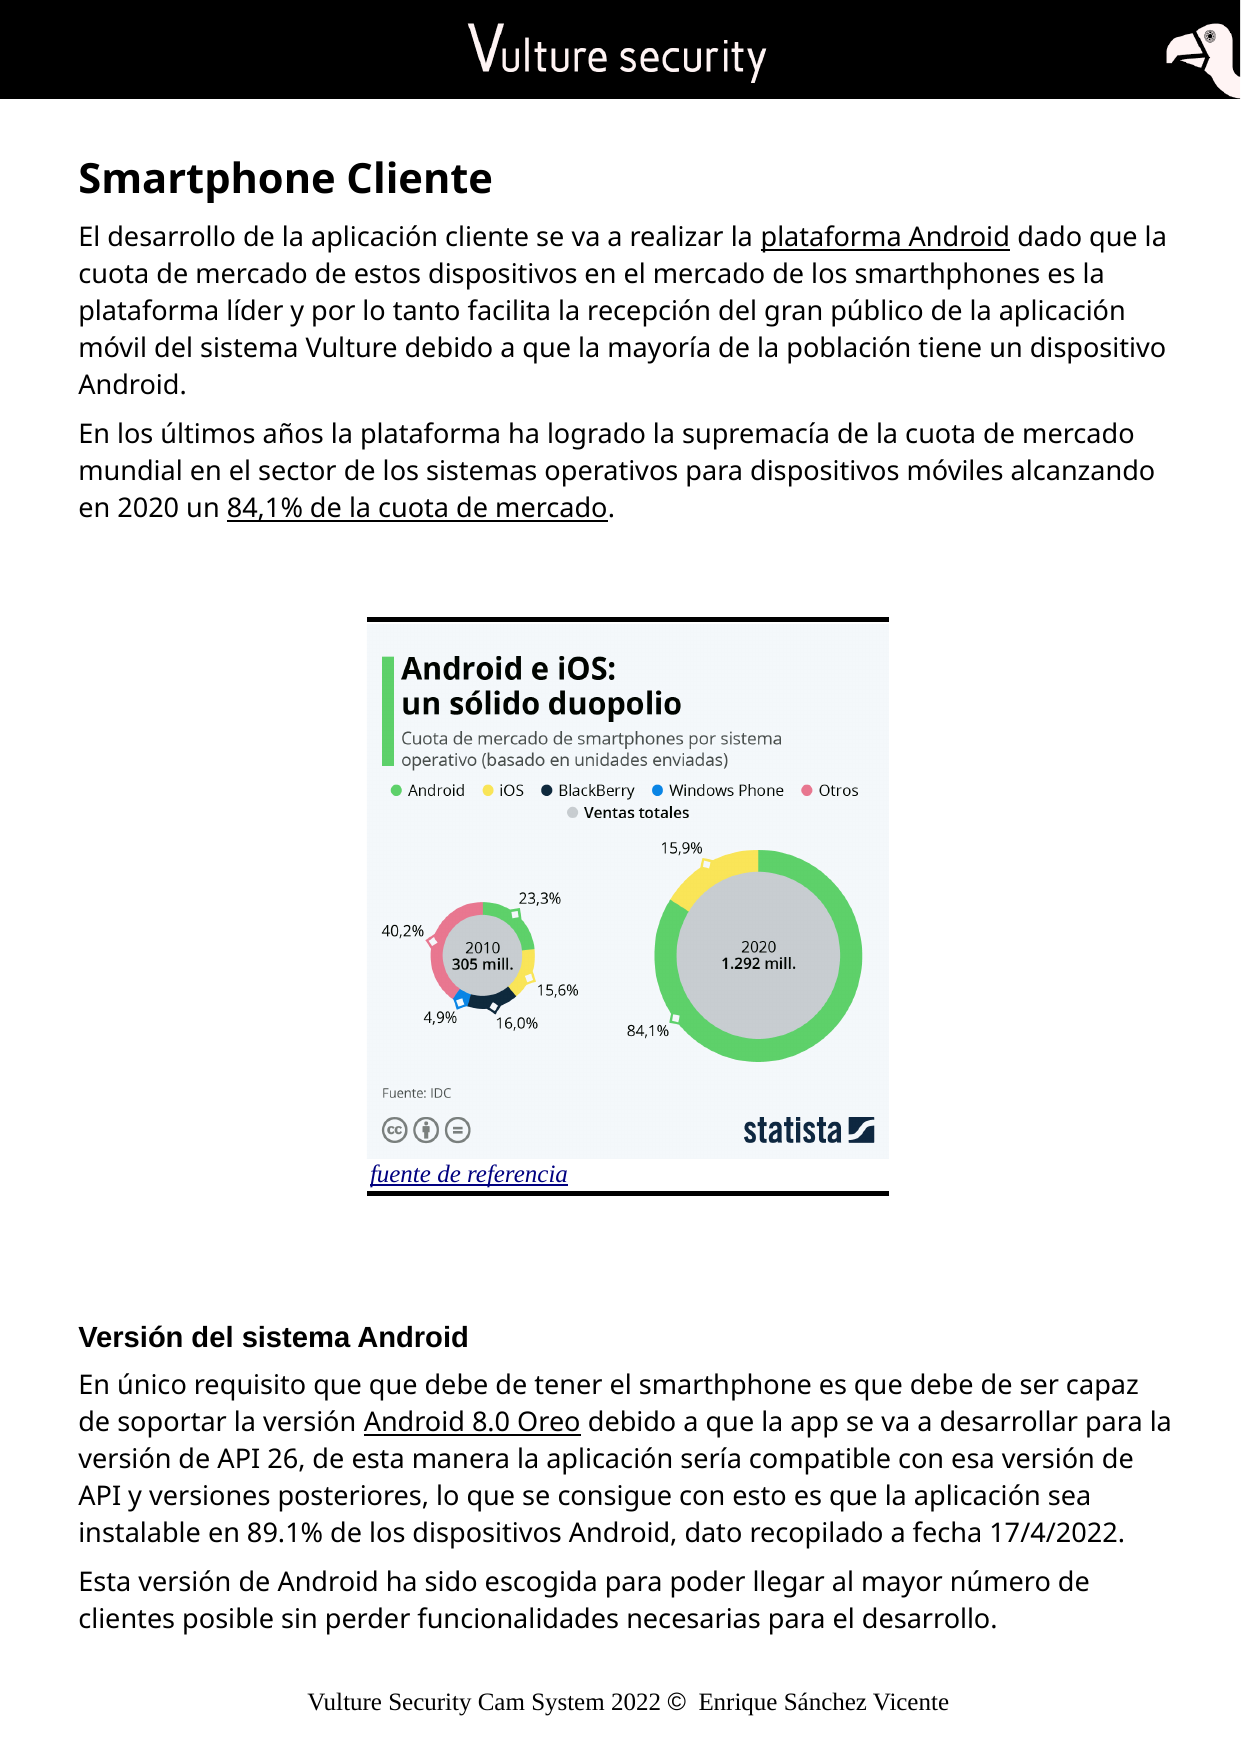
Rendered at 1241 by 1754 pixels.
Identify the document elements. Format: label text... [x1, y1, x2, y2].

text En los últimos años la plataforma ha logrado la supremacía de la cuota de mercado mundial en el sector de los sistemas operativos para dispositivos móviles alcanzando en 2020 un 84,1% de la cuota de mercado. [78, 415, 1178, 525]
text fuente de referencia [370, 1159, 886, 1188]
text En único requisito que que debe de tener el smarthphone es que debe de ser capaz de soportar la versión Android 8.0 Oreo debido a que la app se va a desarrollar para la versión de API 26, de esta manera la aplicación sería compatible con esa versión de API y versiones posteriores, lo que se consigue con esto es que la aplicación sea instalable en 89.1% de los dispositivos Android, dato recopilado a fecha 17/4/2022. [78, 1366, 1178, 1550]
subtitle Smartphone Cliente [78, 148, 1178, 205]
text El desarrollo de la aplicación cliente se va a realizar la plataforma Android dado que la cuota de mercado de estos dispositivos en el mercado de los smarthphones es la plataforma líder y por lo tanto facilita la recepción del gran público de la aplicación móvil del sistema Vulture debido a que la mayoría de la población tiene un dispositivo Android. [78, 218, 1178, 402]
subtitle Versión del sistema Android [78, 1320, 1178, 1353]
picture [366, 624, 889, 1159]
text Esta versión de Android ha sido escogida para poder llegar al mayor número de clientes posible sin perder funcionalidades necesarias para el desarrollo. [78, 1563, 1178, 1636]
picture [0, 0, 1241, 99]
